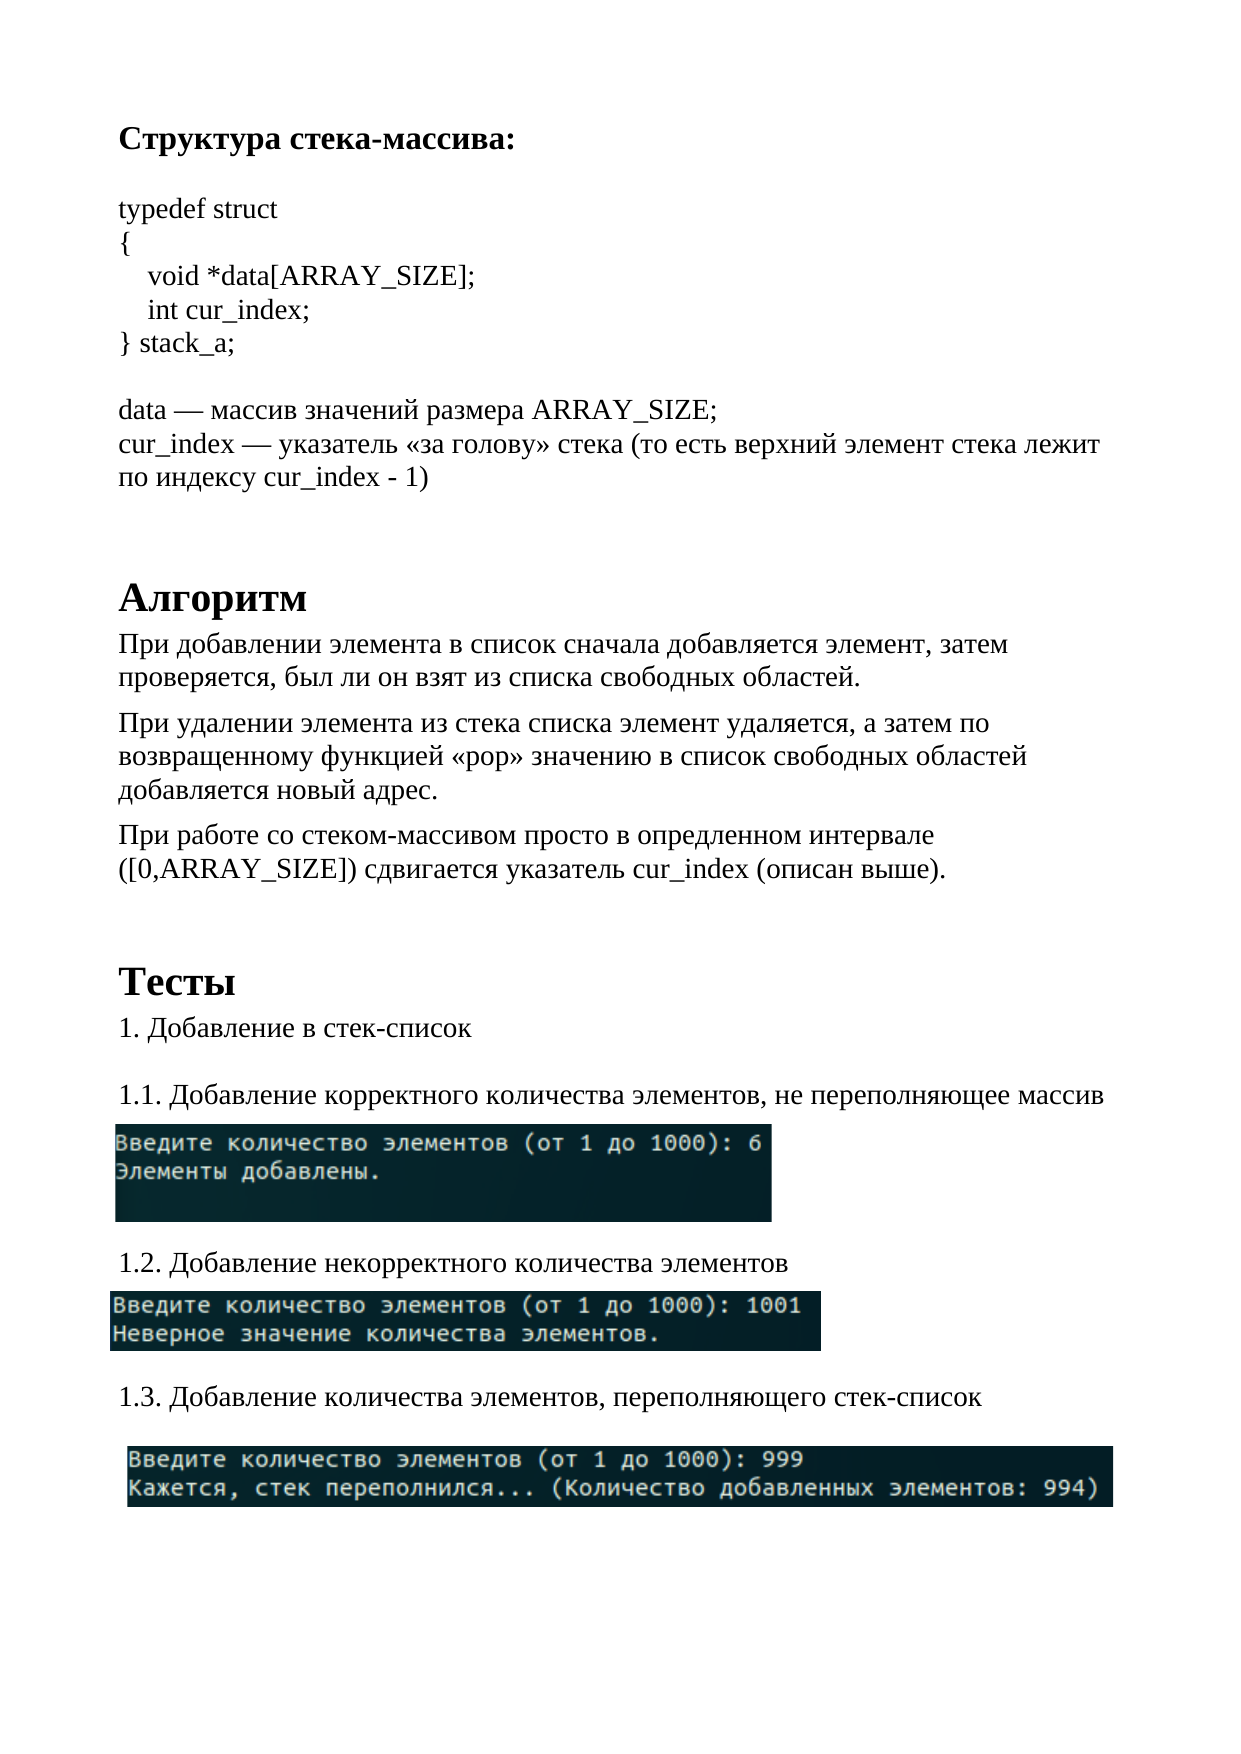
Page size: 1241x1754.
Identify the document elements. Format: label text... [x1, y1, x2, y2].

text Тесты [118, 956, 1122, 1004]
text data — массив значений размера ARRAY_SIZE; [118, 392, 1122, 426]
text 1.1. Добавление корректного количества элементов, не переполняющее массив [118, 1077, 1122, 1111]
text void *data[ARRAY_SIZE]; [118, 258, 1122, 292]
text 1.3. Добавление количества элементов, переполняющего стек-список [118, 1379, 1122, 1412]
text typedef struct [118, 191, 1122, 225]
picture [115, 1124, 772, 1222]
text } stack_a; [118, 325, 1122, 359]
text При удалении элемента из стека списка элемент удаляется, а затем по возвращенному функцией «pop» значению в список свободных областей добавляется новый адрес. [118, 705, 1122, 805]
text Алгоритм [118, 572, 1122, 620]
picture [127, 1446, 1114, 1507]
text При работе со стеком-массивом просто в опредленном интервале ([0,ARRAY_SIZE]) сдвигается указатель cur_index (описан выше). [118, 817, 1122, 884]
text cur_index — указатель «за голову» стека (то есть верхний элемент стека лежит по индексу cur_index - 1) [118, 426, 1122, 493]
text При добавлении элемента в список сначала добавляется элемент, затем проверяется, был ли он взят из списка свободных областей. [118, 626, 1122, 693]
picture [110, 1291, 821, 1351]
text 1.2. Добавление некорректного количества элементов [118, 1245, 1122, 1278]
text { [118, 225, 1122, 258]
text Структура стека-массива: [118, 118, 1122, 156]
text 1. Добавление в стек-список [118, 1010, 1122, 1043]
text int cur_index; [118, 292, 1122, 325]
